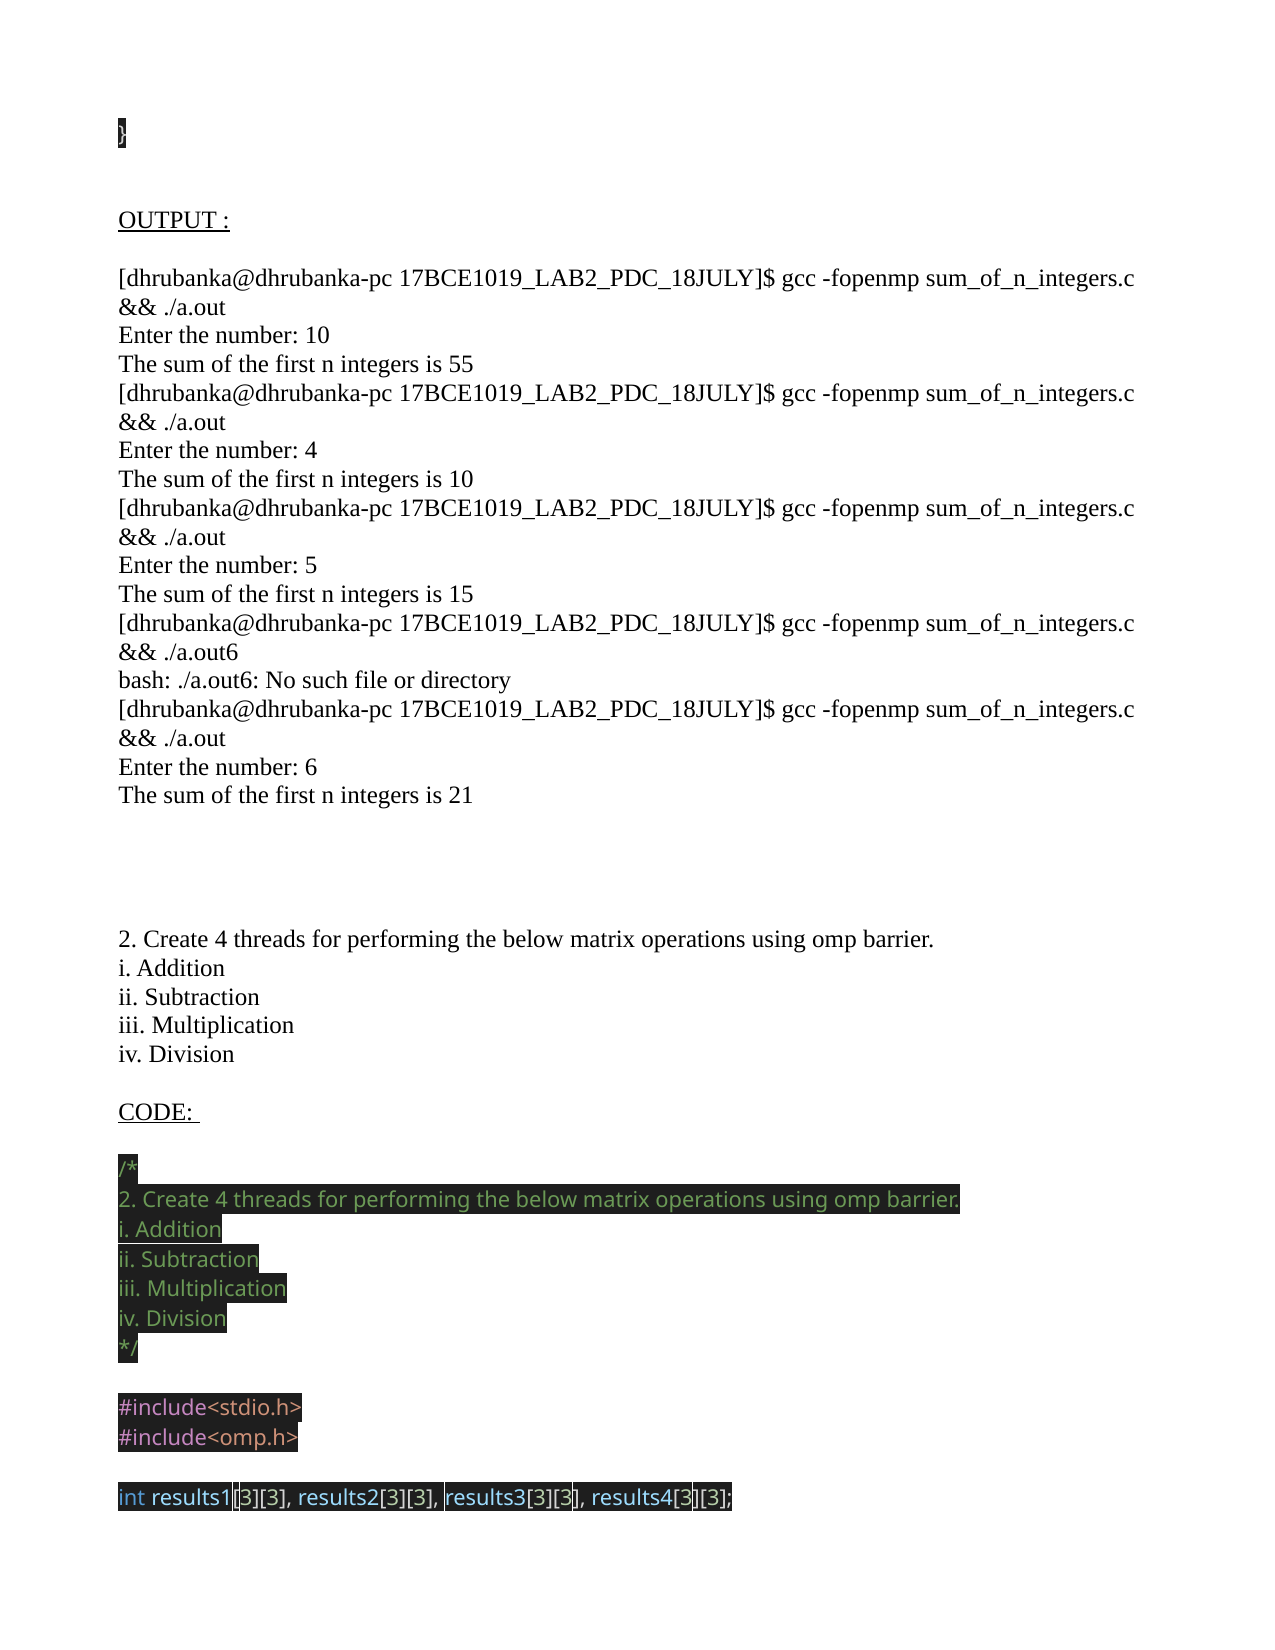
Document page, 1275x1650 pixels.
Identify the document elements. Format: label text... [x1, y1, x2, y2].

text i. Addition [118, 953, 1157, 982]
text iii. Multiplication [118, 1273, 1157, 1303]
text Enter the number: 4 [118, 435, 1157, 464]
text 2. Create 4 threads for performing the below matrix operations using omp barrier. [118, 1184, 1157, 1214]
text The sum of the first n integers is 21 [118, 780, 1157, 809]
text int results1[3][3], results2[3][3], results3[3][3], results4[3][3]; [118, 1482, 1157, 1511]
text ii. Subtraction [118, 982, 1157, 1010]
text i. Addition [118, 1214, 1157, 1243]
text OUTPUT : [118, 205, 1157, 234]
text The sum of the first n integers is 15 [118, 579, 1157, 608]
text [dhrubanka@dhrubanka-pc 17BCE1019_LAB2_PDC_18JULY]$ gcc -fopenmp sum_of_n_integers.c && ./a.out [118, 694, 1157, 752]
text [dhrubanka@dhrubanka-pc 17BCE1019_LAB2_PDC_18JULY]$ gcc -fopenmp sum_of_n_integers.c && ./a.out [118, 378, 1157, 435]
text */ [118, 1333, 1157, 1363]
text CODE: [118, 1097, 1157, 1125]
text The sum of the first n integers is 10 [118, 464, 1157, 493]
text [dhrubanka@dhrubanka-pc 17BCE1019_LAB2_PDC_18JULY]$ gcc -fopenmp sum_of_n_integers.c && ./a.out [118, 493, 1157, 550]
text #include<stdio.h> [118, 1392, 1157, 1422]
text Enter the number: 5 [118, 550, 1157, 579]
text iv. Division [118, 1039, 1157, 1068]
text /* [118, 1154, 1157, 1184]
text ii. Subtraction [118, 1243, 1157, 1273]
text bash: ./a.out6: No such file or directory [118, 665, 1157, 694]
text #include<omp.h> [118, 1422, 1157, 1452]
text [dhrubanka@dhrubanka-pc 17BCE1019_LAB2_PDC_18JULY]$ gcc -fopenmp sum_of_n_integers.c && ./a.out [118, 263, 1157, 320]
text The sum of the first n integers is 55 [118, 349, 1157, 378]
text [dhrubanka@dhrubanka-pc 17BCE1019_LAB2_PDC_18JULY]$ gcc -fopenmp sum_of_n_integers.c && ./a.out6 [118, 608, 1157, 665]
text 2. Create 4 threads for performing the below matrix operations using omp barrier. [118, 924, 1157, 953]
text Enter the number: 6 [118, 752, 1157, 780]
text iv. Division [118, 1303, 1157, 1333]
text Enter the number: 10 [118, 320, 1157, 349]
text } [118, 118, 1157, 148]
text iii. Multiplication [118, 1010, 1157, 1039]
